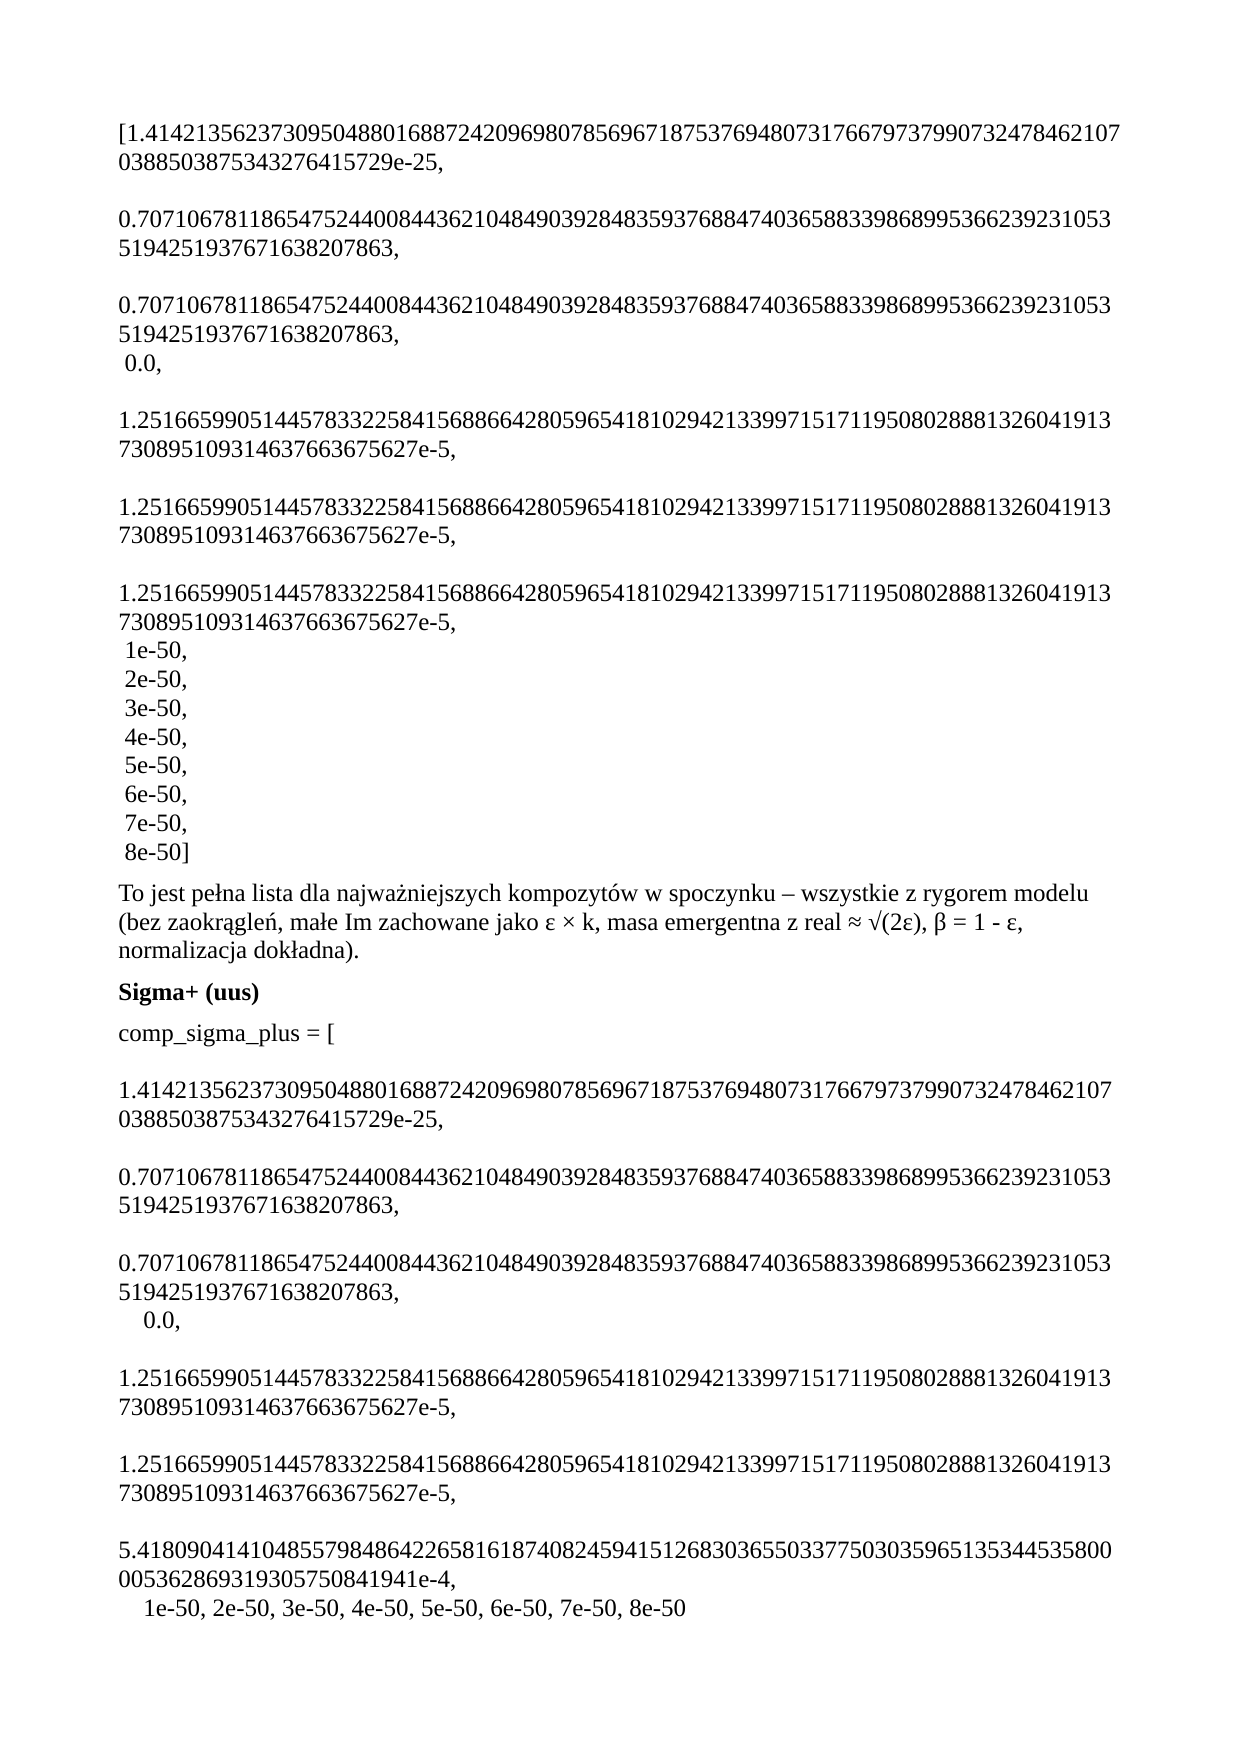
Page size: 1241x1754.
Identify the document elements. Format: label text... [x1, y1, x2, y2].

text Sigma+ (uus) [118, 977, 1122, 1006]
text To jest pełna lista dla najważniejszych kompozytów w spoczynku – wszystkie z rygorem modelu (bez zaokrągleń, małe Im zachowane jako ε × k, masa emergentna z real ≈ √(2ε), β = 1 - ε, normalizacja dokładna). [118, 878, 1122, 964]
text [1.4142135623730950488016887242096980785696718753769480731766797379907324784621070388503875343276415729e-25, 0.7071067811865475244008443621048490392848359376884740365883398689953662392310535194251937671638207863, 0.7071067811865475244008443621048490392848359376884740365883398689953662392310535194251937671638207863, 0.0, 1.251665990514457833225841568866428059654181029421339971517119508028881326041913730895109314637663675627e-5, 1.251665990514457833225841568866428059654181029421339971517119508028881326041913730895109314637663675627e-5, 1.251665990514457833225841568866428059654181029421339971517119508028881326041913730895109314637663675627e-5, 1e-50, 2e-50, 3e-50, 4e-50, 5e-50, 6e-50, 7e-50, 8e-50] [118, 118, 1122, 866]
text comp_sigma_plus = [ 1.4142135623730950488016887242096980785696718753769480731766797379907324784621070388503875343276415729e-25, 0.7071067811865475244008443621048490392848359376884740365883398689953662392310535194251937671638207863, 0.7071067811865475244008443621048490392848359376884740365883398689953662392310535194251937671638207863, 0.0, 1.251665990514457833225841568866428059654181029421339971517119508028881326041913730895109314637663675627e-5, 1.251665990514457833225841568866428059654181029421339971517119508028881326041913730895109314637663675627e-5, 5.418090414104855798486422658161874082459415126830365503377503035965135344535800005362869319305750841941e-4, 1e-50, 2e-50, 3e-50, 4e-50, 5e-50, 6e-50, 7e-50, 8e-50 [118, 1018, 1122, 1622]
